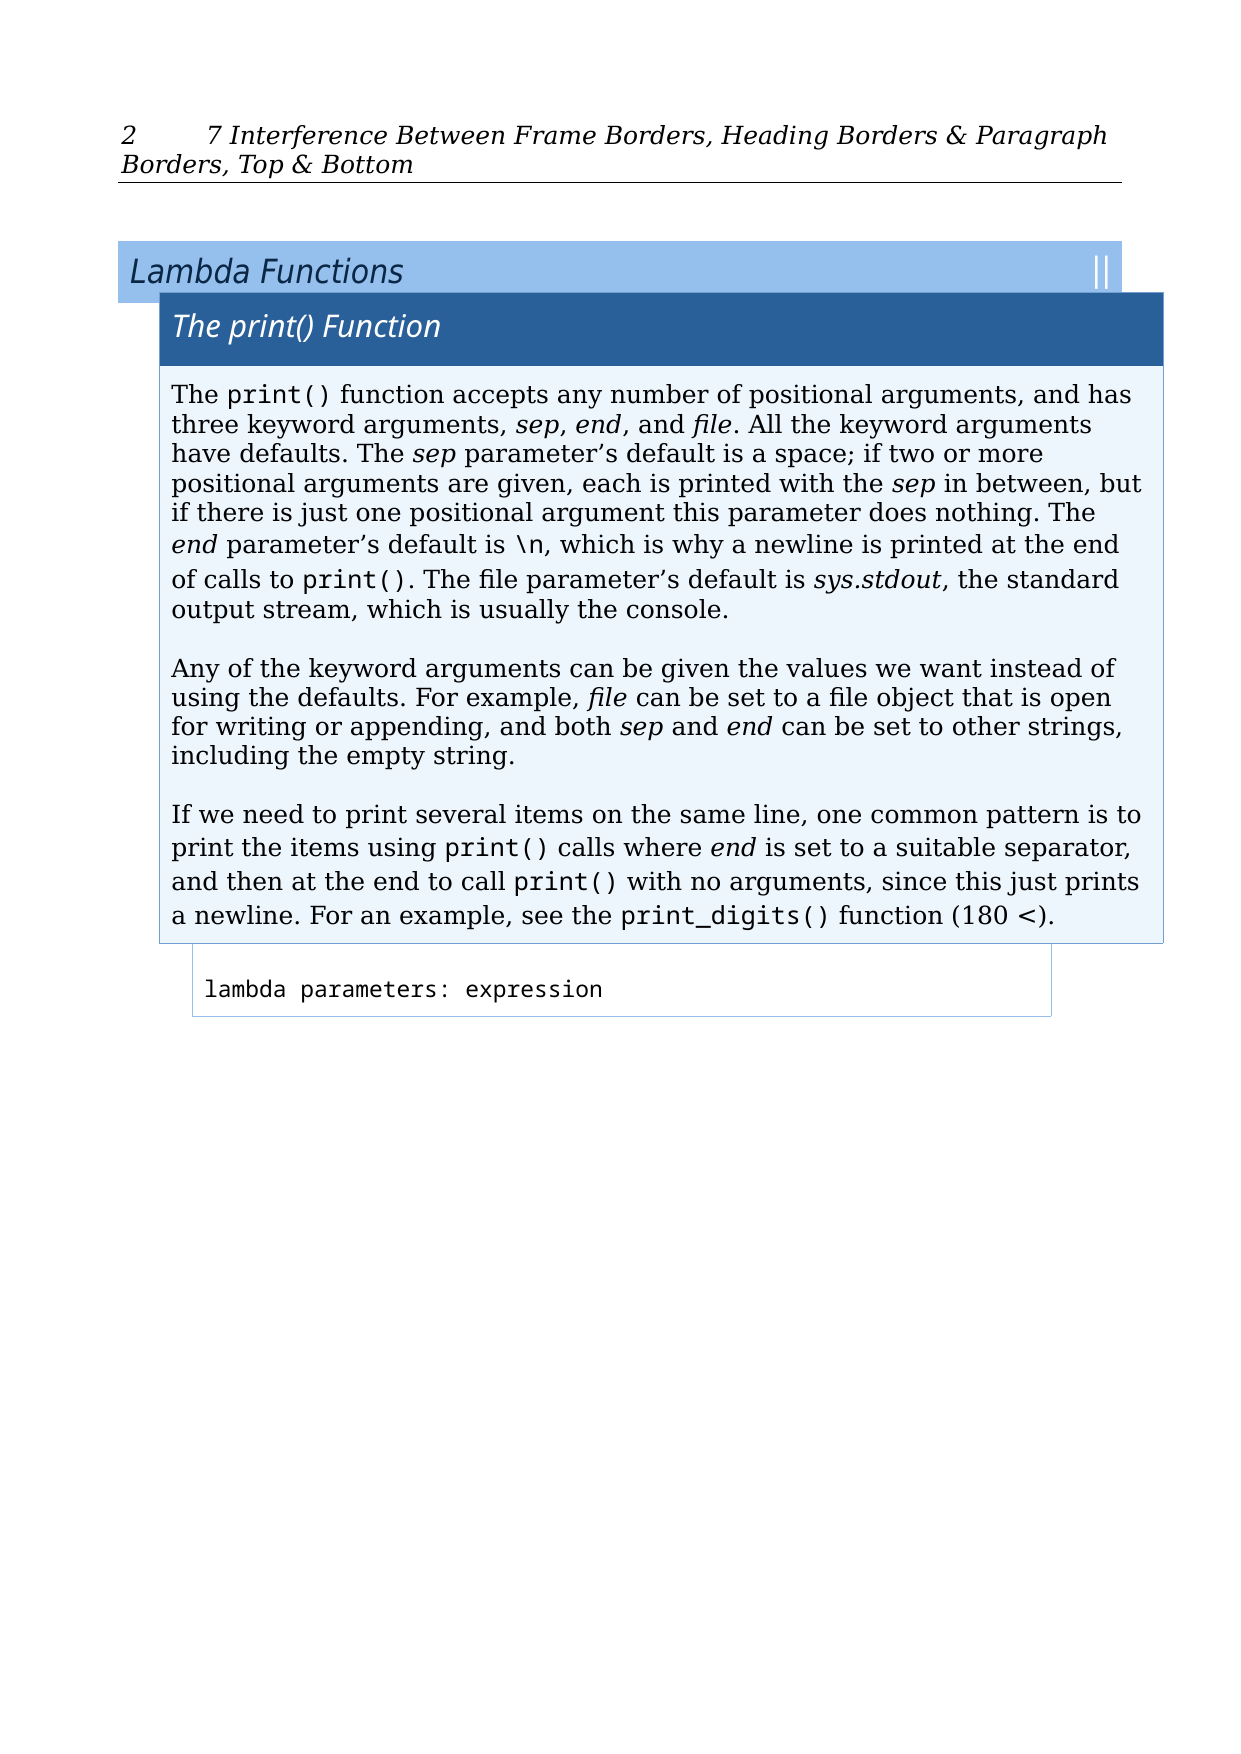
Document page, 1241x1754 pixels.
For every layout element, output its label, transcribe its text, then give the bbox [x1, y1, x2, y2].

subtitle Lambda Functions [118, 241, 1122, 303]
text The print() function accepts any number of positional arguments, and has three keyword arguments, sep, end, and file. All the keyword arguments have defaults. The sep parameter’s default is a space; if two or more positional arguments are given, each is printed with the sep in between, but if there is just one positional argument this parameter does nothing. The end parameter’s default is \n, which is why a newline is printed at the end of calls to print(). The file parameter’s default is sys.stdout, the standard output stream, which is usually the console. [160, 366, 1163, 624]
text Any of the keyword arguments can be given the values we want instead of using the defaults. For example, file can be set to a file object that is open for writing or appending, and both sep and end can be set to other strings, including the empty string. [160, 642, 1163, 771]
text If we need to print several items on the same line, one common pattern is to print the items using print() calls where end is set to a suitable separator, and then at the end to call print() with no arguments, since this just prints a newline. For an example, see the print_digits() function (180 <). [160, 788, 1163, 943]
text The print() Function [161, 294, 1163, 365]
text lambda parameters: expression [193, 944, 1051, 1016]
